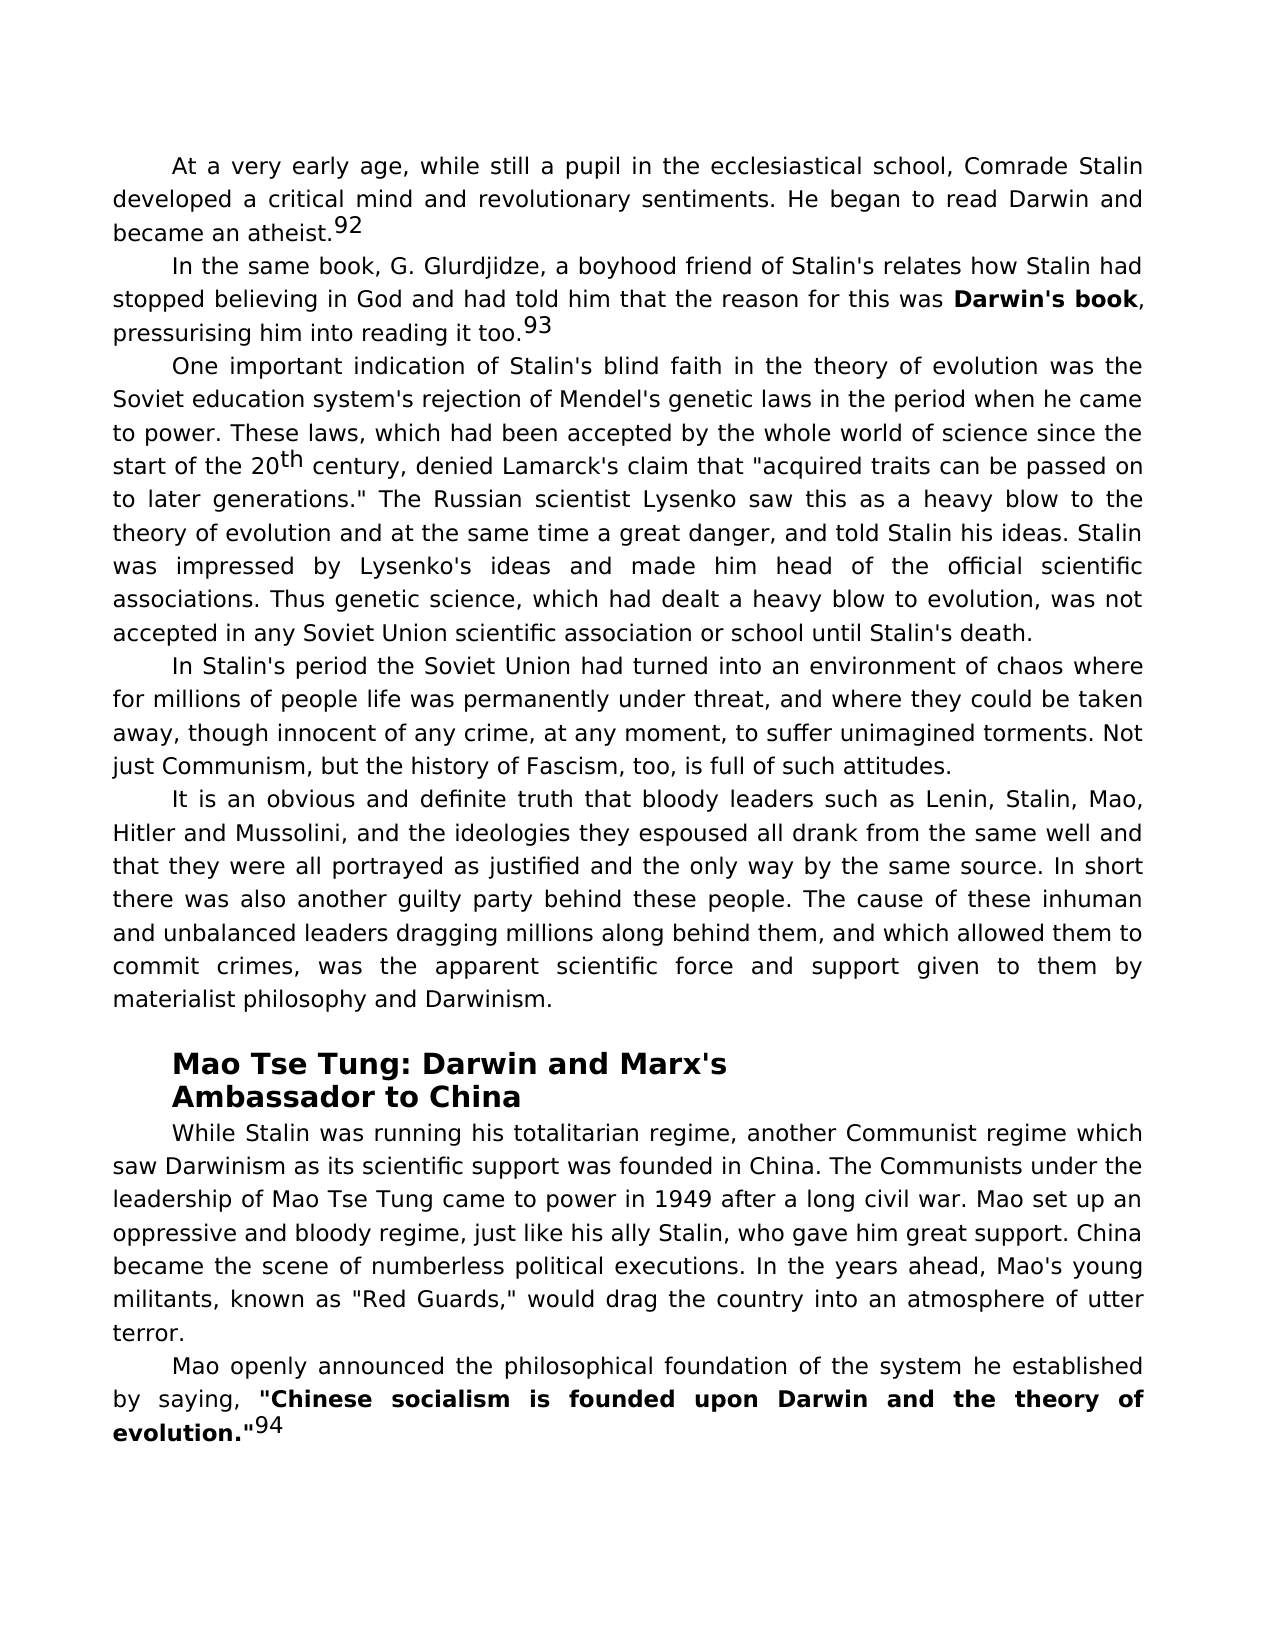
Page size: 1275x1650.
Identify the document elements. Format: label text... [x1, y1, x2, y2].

text Mao openly announced the philosophical foundation of the system he established by saying, "Chinese socialism is founded upon Darwin and the theory of evolution."94 [112, 1348, 1145, 1448]
text Mao Tse Tung: Darwin and Marx's [112, 1048, 1145, 1081]
text Ambassador to China [112, 1081, 1145, 1114]
text At a very early age, while still a pupil in the ecclesiastical school, Comrade Stalin developed a critical mind and revolutionary sentiments. He began to read Darwin and became an atheist.92 [112, 148, 1145, 248]
text One important indication of Stalin's blind faith in the theory of evolution was the Soviet education system's rejection of Mendel's genetic laws in the period when he came to power. These laws, which had been accepted by the whole world of science since the start of the 20th century, denied Lamarck's claim that "acquired traits can be passed on to later generations." The Russian scientist Lysenko saw this as a heavy blow to the theory of evolution and at the same time a great danger, and told Stalin his ideas. Stalin was impressed by Lysenko's ideas and made him head of the official scientific associations. Thus genetic science, which had dealt a heavy blow to evolution, was not accepted in any Soviet Union scientific association or school until Stalin's death. [112, 348, 1145, 648]
text It is an obvious and definite truth that bloody leaders such as Lenin, Stalin, Mao, Hitler and Mussolini, and the ideologies they espoused all drank from the same well and that they were all portrayed as justified and the only way by the same source. In short there was also another guilty party behind these people. The cause of these inhuman and unbalanced leaders dragging millions along behind them, and which allowed them to commit crimes, was the apparent scientific force and support given to them by materialist philosophy and Darwinism. [112, 781, 1145, 1014]
text In Stalin's period the Soviet Union had turned into an environment of chaos where for millions of people life was permanently under threat, and where they could be taken away, though innocent of any crime, at any moment, to suffer unimagined torments. Not just Communism, but the history of Fascism, too, is full of such attitudes. [112, 648, 1145, 781]
text While Stalin was running his totalitarian regime, another Communist regime which saw Darwinism as its scientific support was founded in China. The Communists under the leadership of Mao Tse Tung came to power in 1949 after a long civil war. Mao set up an oppressive and bloody regime, just like his ally Stalin, who gave him great support. China became the scene of numberless political executions. In the years ahead, Mao's young militants, known as "Red Guards," would drag the country into an atmosphere of utter terror. [112, 1114, 1145, 1348]
text In the same book, G. Glurdjidze, a boyhood friend of Stalin's relates how Stalin had stopped believing in God and had told him that the reason for this was Darwin's book, pressurising him into reading it too.93 [112, 248, 1145, 348]
